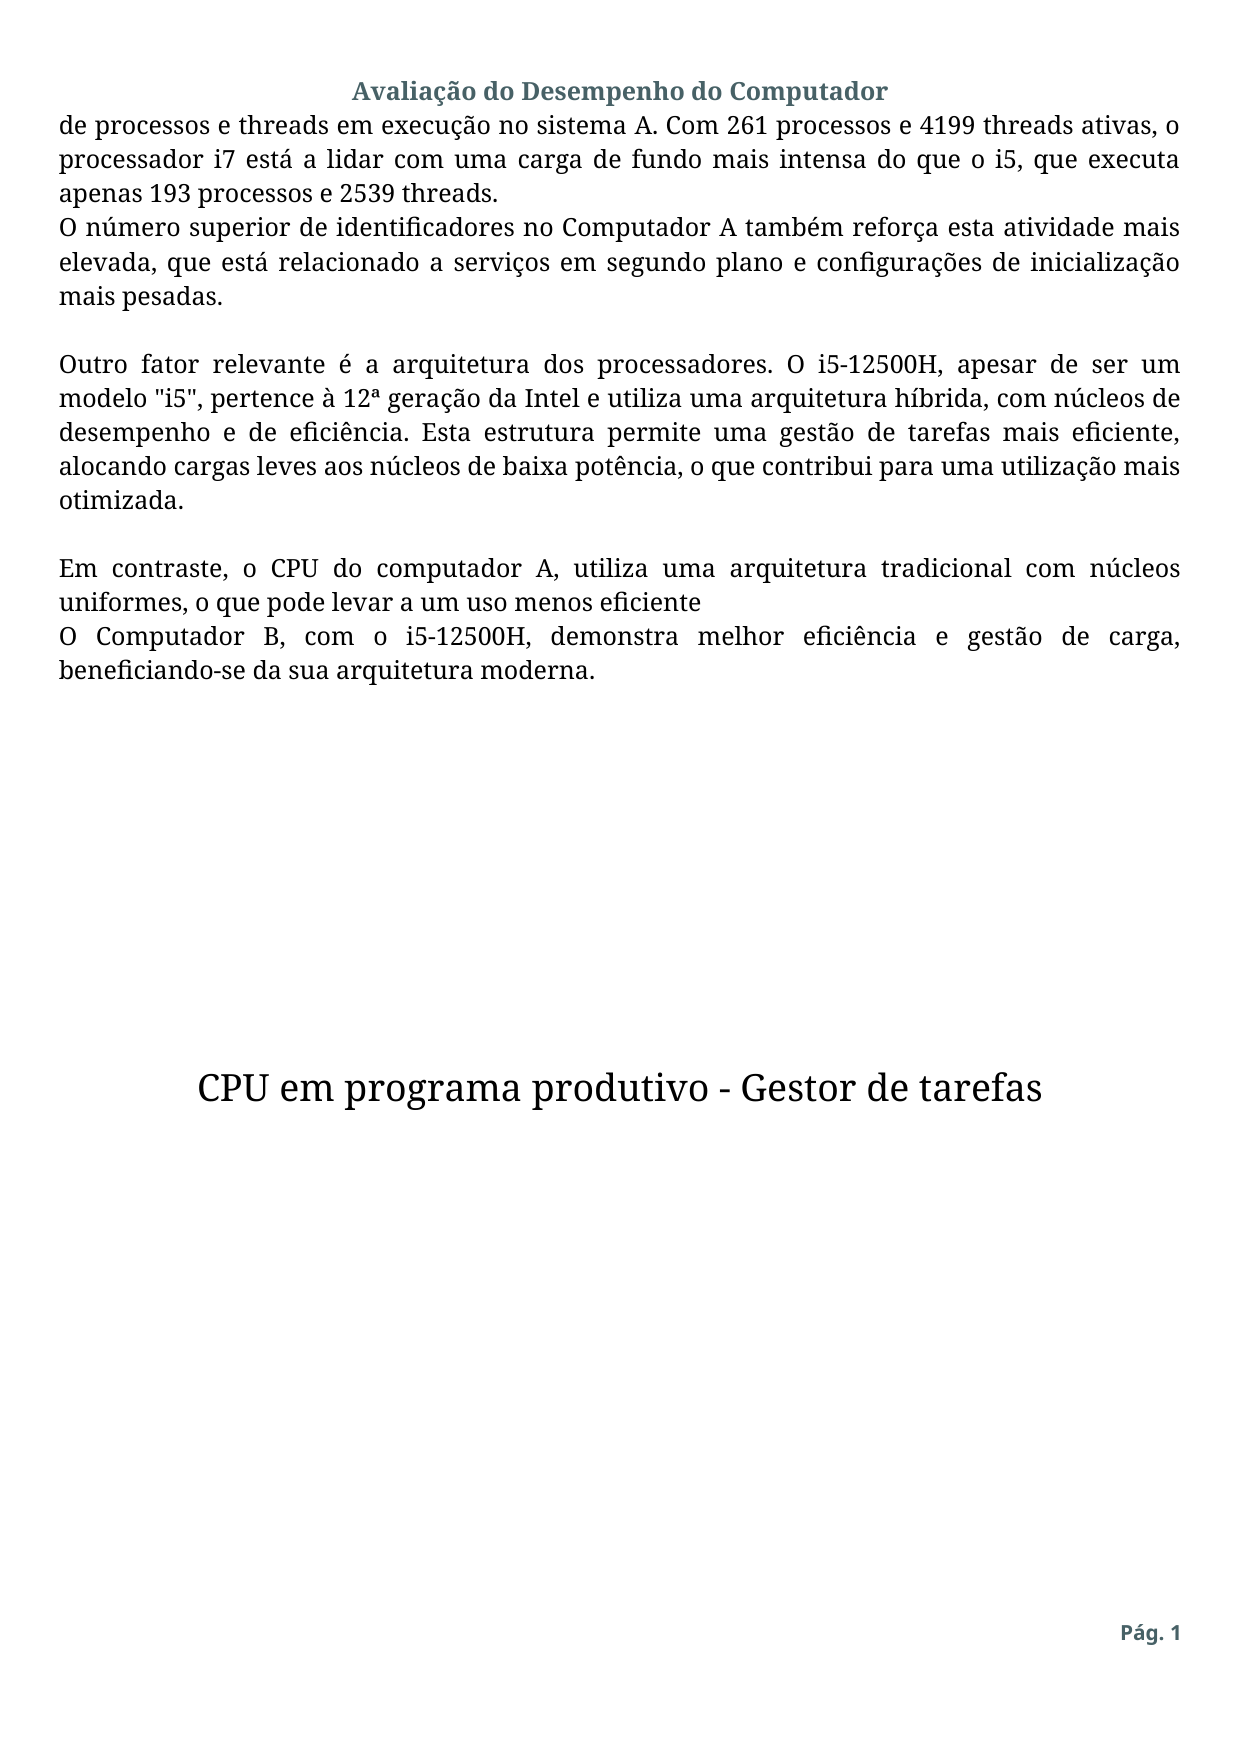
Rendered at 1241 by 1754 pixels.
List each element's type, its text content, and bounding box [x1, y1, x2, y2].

text Outro fator relevante é a arquitetura dos processadores. O i5-12500H, apesar de ser um modelo "i5", pertence à 12ª geração da Intel e utiliza uma arquitetura híbrida, com núcleos de desempenho e de eficiência. Esta estrutura permite uma gestão de tarefas mais eficiente, alocando cargas leves aos núcleos de baixa potência, o que contribui para uma utilização mais otimizada. [58, 346, 1182, 517]
text O Computador B, com o i5-12500H, demonstra melhor eficiência e gestão de carga, beneficiando-se da sua arquitetura moderna. [58, 619, 1182, 687]
text de processos e threads em execução no sistema A. Com 261 processos e 4199 threads ativas, o processador i7 está a lidar com uma carga de fundo mais intensa do que o i5, que executa apenas 193 processos e 2539 threads. [58, 108, 1182, 210]
text O número superior de identificadores no Computador A também reforça esta atividade mais elevada, que está relacionado a serviços em segundo plano e configurações de inicialização mais pesadas. [58, 210, 1182, 312]
subtitle CPU em programa produtivo - Gestor de tarefas [58, 1062, 1182, 1113]
text Em contraste, o CPU do computador A, utiliza uma arquitetura tradicional com núcleos uniformes, o que pode levar a um uso menos eficiente [58, 551, 1182, 619]
